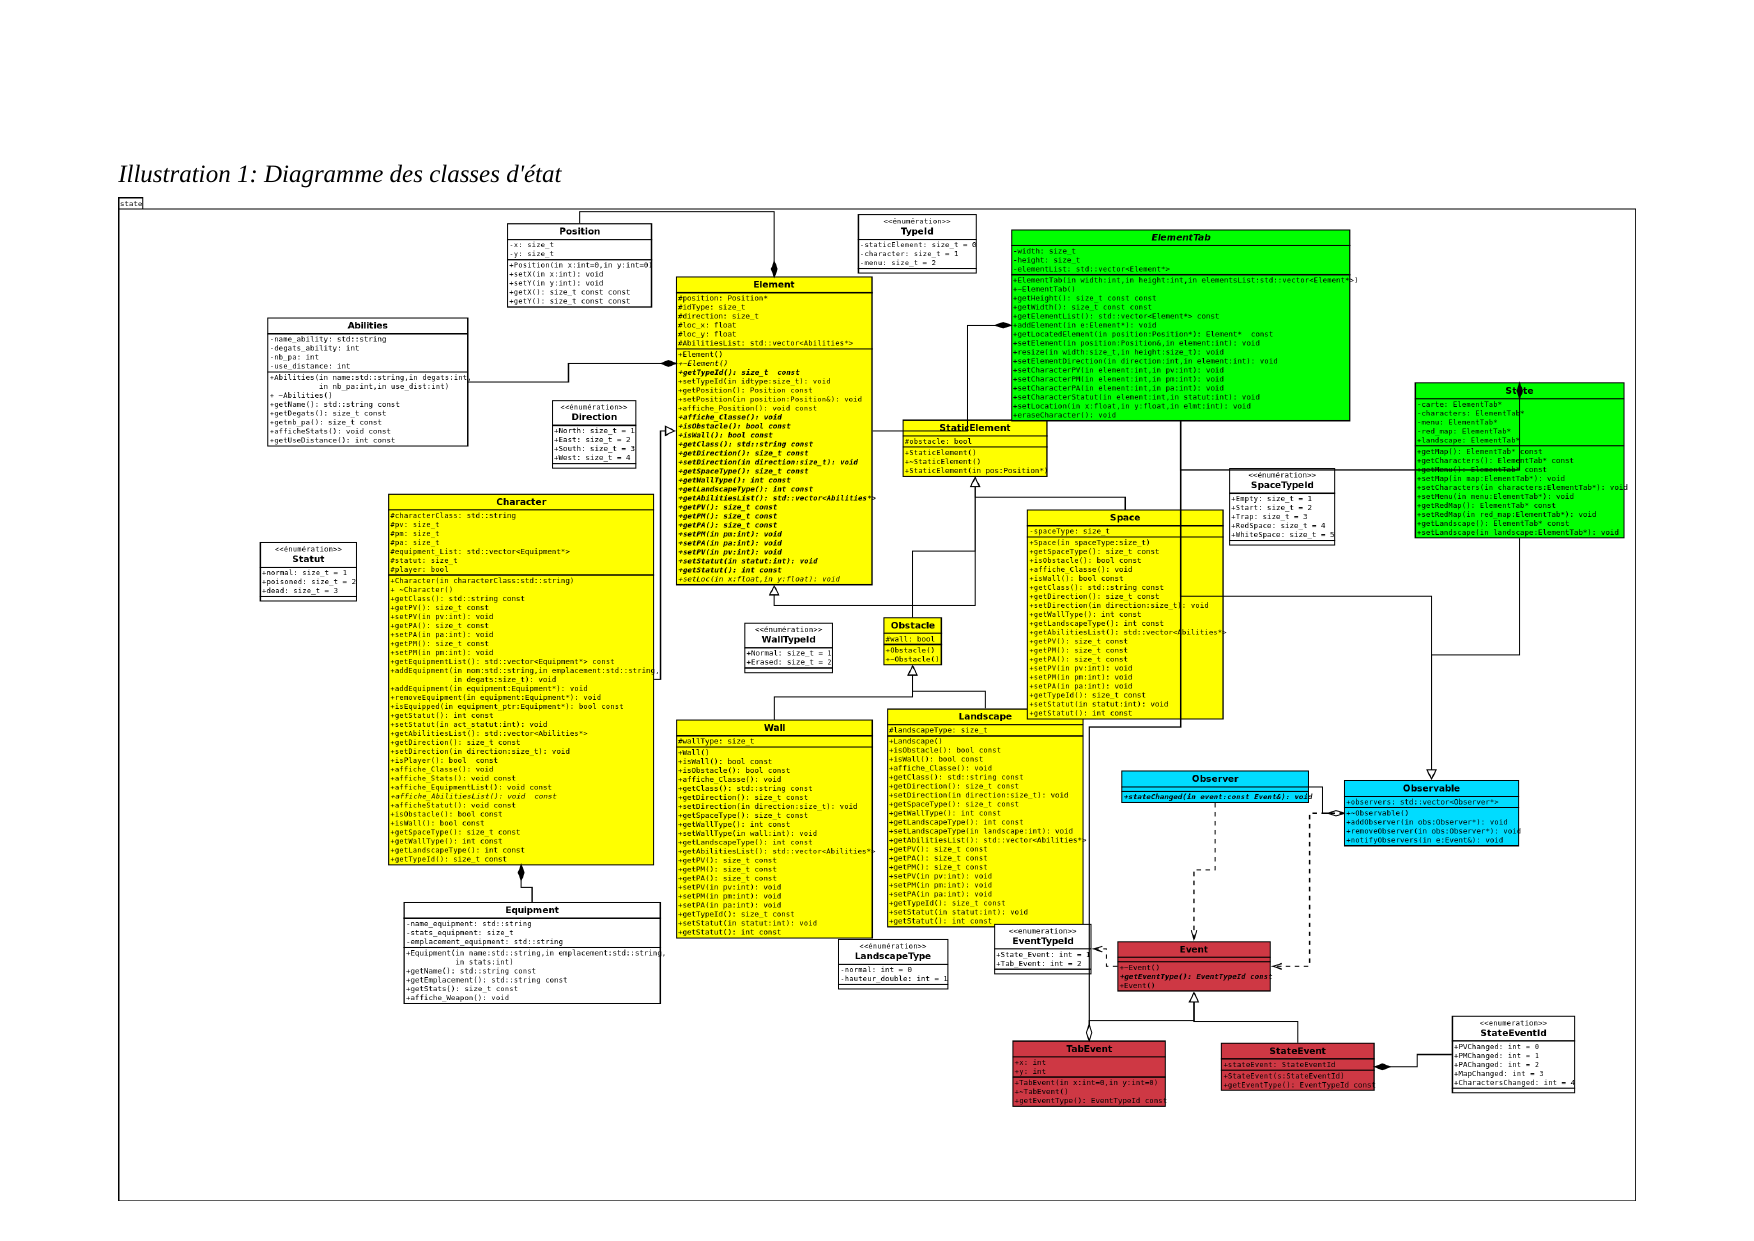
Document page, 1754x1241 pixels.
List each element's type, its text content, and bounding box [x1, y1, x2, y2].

text Illustration 1: Diagramme des classes d'état [118, 159, 1636, 188]
picture [118, 197, 1636, 1201]
